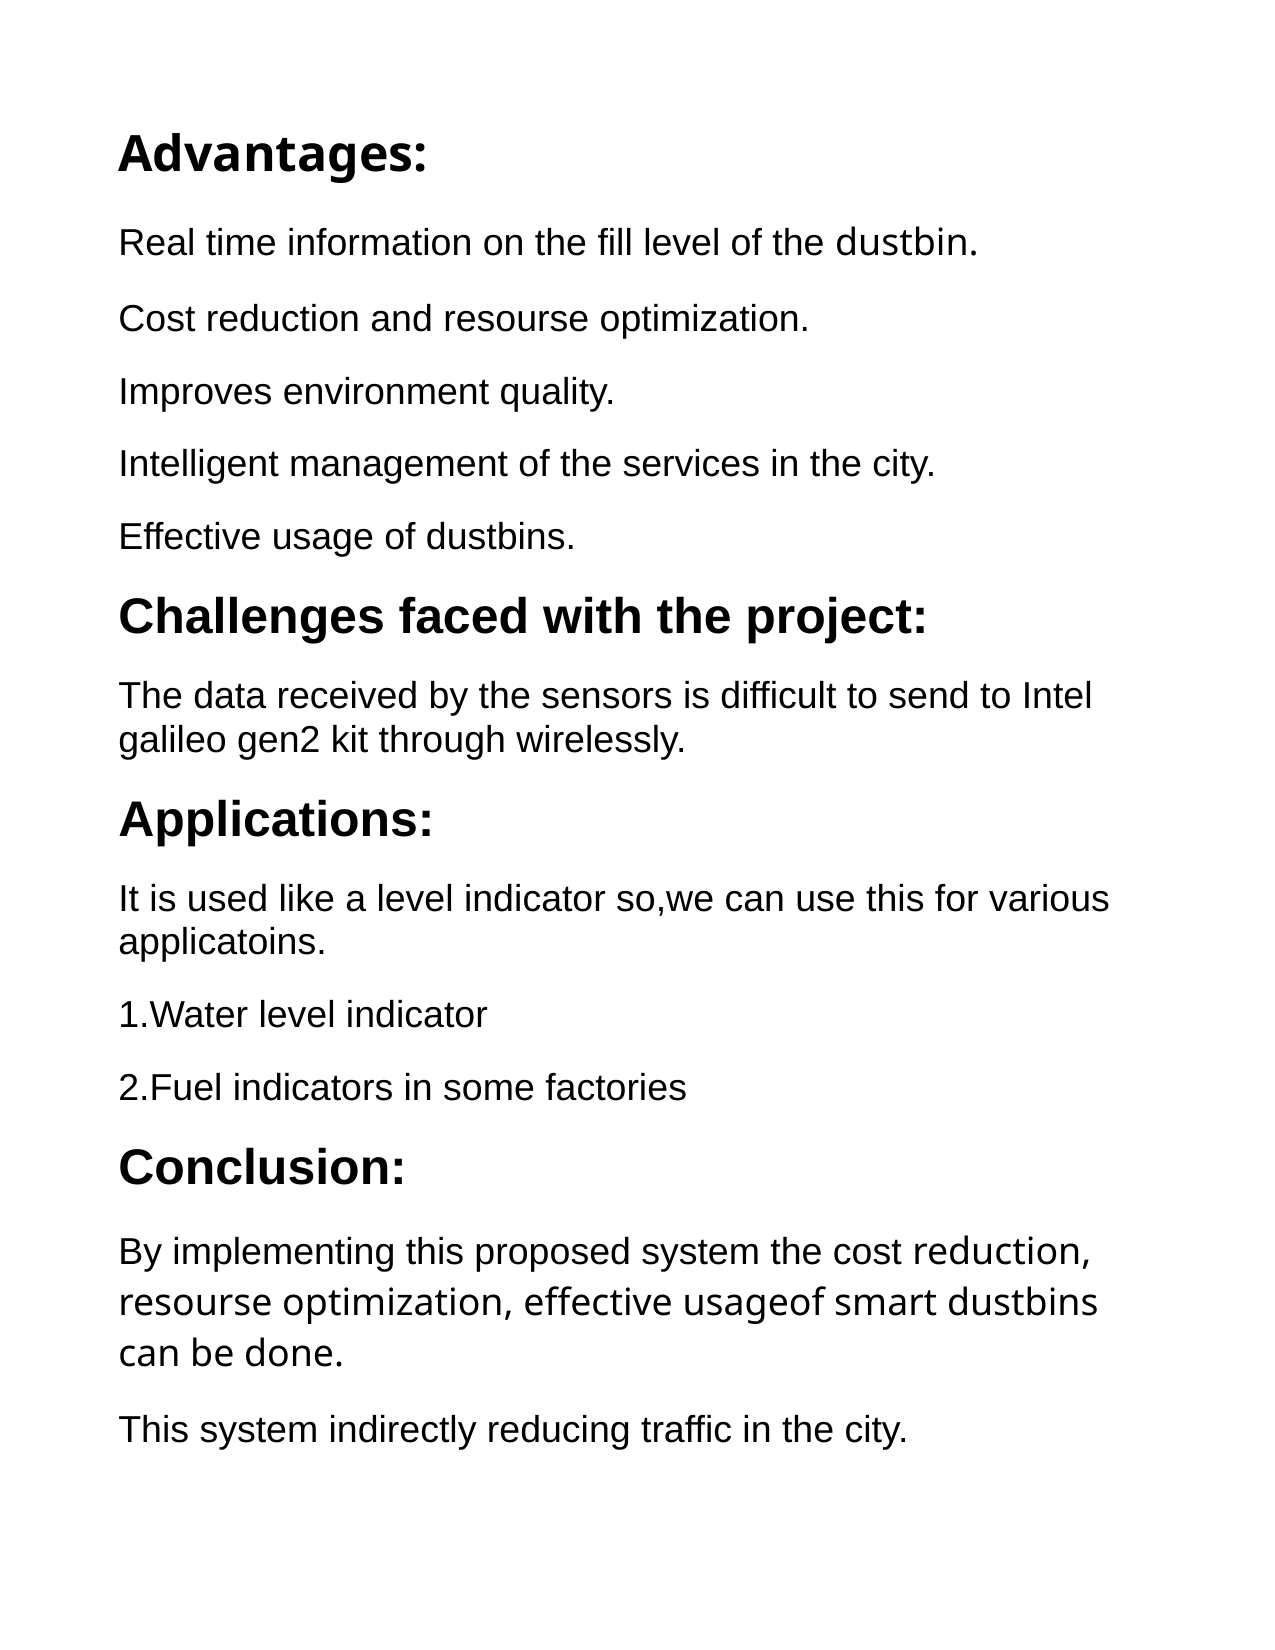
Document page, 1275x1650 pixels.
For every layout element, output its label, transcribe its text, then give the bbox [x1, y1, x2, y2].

text Intelligent management of the services in the city. [118, 441, 1157, 484]
text Advantages: [118, 118, 1157, 186]
text Conclusion: [118, 1137, 1157, 1195]
text Improves environment quality. [118, 369, 1157, 412]
text Applications: [118, 789, 1157, 847]
text Cost reduction and resourse optimization. [118, 296, 1157, 339]
text It is used like a level indicator so,we can use this for various applicatoins. [118, 876, 1157, 963]
text 2.Fuel indicators in some factories [118, 1065, 1157, 1108]
text Real time information on the fill level of the dustbin. [118, 216, 1157, 267]
text Effective usage of dustbins. [118, 514, 1157, 557]
text This system indirectly reducing traffic in the city. [118, 1407, 1157, 1450]
text Challenges faced with the project: [118, 587, 1157, 644]
text By implementing this proposed system the cost reduction, resourse optimization, effective usageof smart dustbins can be done. [118, 1224, 1157, 1377]
text The data received by the sensors is difficult to send to Intel galileo gen2 kit through wirelessly. [118, 674, 1157, 760]
text 1.Water level indicator [118, 992, 1157, 1035]
